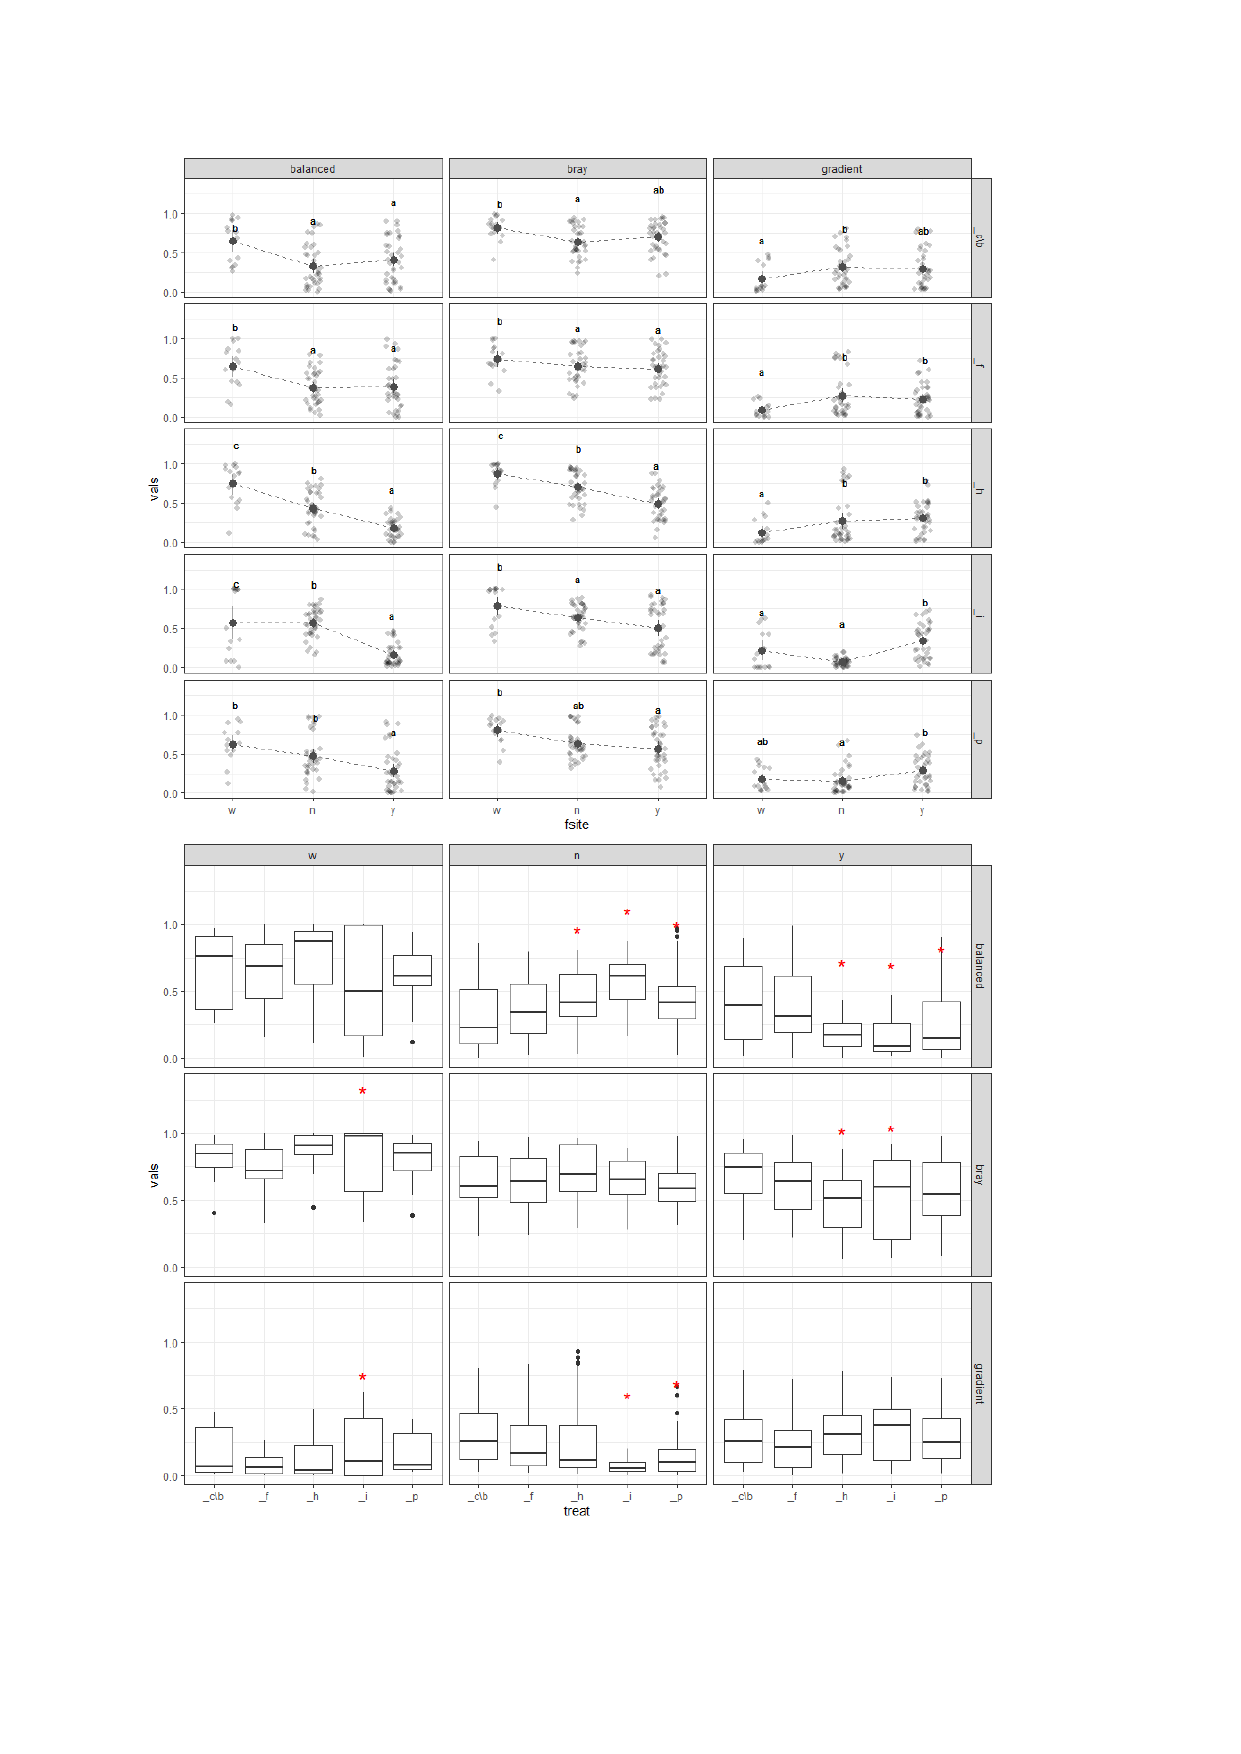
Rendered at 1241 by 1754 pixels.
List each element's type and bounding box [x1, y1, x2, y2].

picture [140, 151, 998, 1524]
